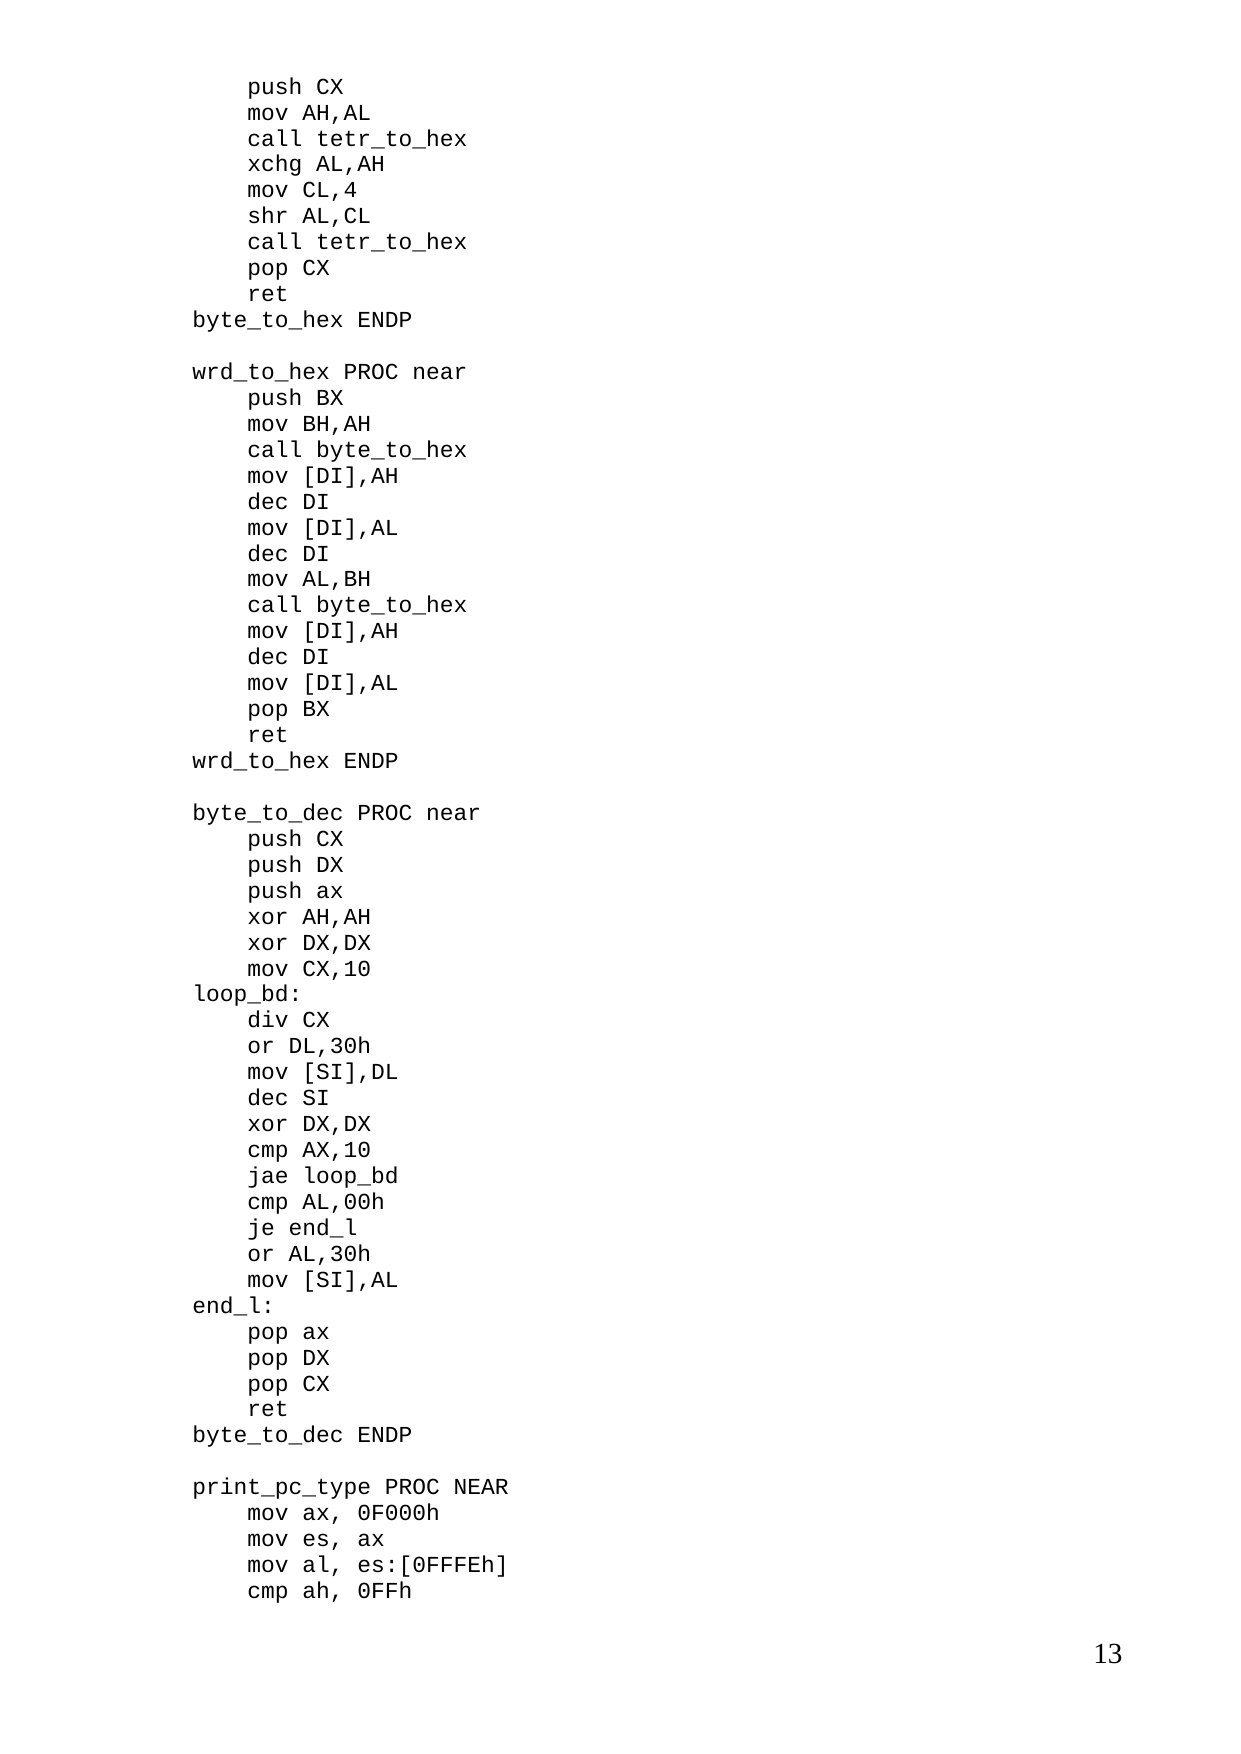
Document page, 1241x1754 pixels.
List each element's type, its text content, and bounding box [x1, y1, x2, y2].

text mov CX,10 [118, 957, 1122, 983]
text push BX [118, 386, 1122, 412]
text dec DI [118, 542, 1122, 568]
text call byte_to_hex [118, 594, 1122, 620]
text mov [DI],AH [118, 464, 1122, 490]
text xor DX,DX [118, 1112, 1122, 1138]
text push ax [118, 879, 1122, 905]
text or DL,30h [118, 1035, 1122, 1061]
text call tetr_to_hex [118, 127, 1122, 153]
text byte_to_hex ENDP [118, 308, 1122, 334]
text pop DX [118, 1346, 1122, 1372]
text call tetr_to_hex [118, 231, 1122, 257]
text xor AH,AH [118, 905, 1122, 931]
text shr AL,CL [118, 205, 1122, 231]
text ret [118, 282, 1122, 308]
text mov [SI],AL [118, 1268, 1122, 1294]
text loop_bd: [118, 983, 1122, 1009]
text wrd_to_hex PROC near [118, 360, 1122, 386]
text mov [SI],DL [118, 1061, 1122, 1087]
text mov AH,AL [118, 101, 1122, 127]
text mov al, es:[0FFFEh] [118, 1553, 1122, 1579]
text mov CL,4 [118, 179, 1122, 205]
text pop BX [118, 697, 1122, 723]
text xchg AL,AH [118, 153, 1122, 179]
text pop ax [118, 1320, 1122, 1346]
text cmp AX,10 [118, 1138, 1122, 1164]
text div CX [118, 1009, 1122, 1035]
text pop CX [118, 257, 1122, 282]
text dec SI [118, 1087, 1122, 1112]
text or AL,30h [118, 1242, 1122, 1268]
text pop CX [118, 1372, 1122, 1398]
text push DX [118, 853, 1122, 879]
text push CX [118, 827, 1122, 853]
text dec DI [118, 646, 1122, 672]
text je end_l [118, 1216, 1122, 1242]
text end_l: [118, 1294, 1122, 1320]
text print_pc_type PROC NEAR [118, 1476, 1122, 1502]
text wrd_to_hex ENDP [118, 749, 1122, 775]
text byte_to_dec PROC near [118, 801, 1122, 827]
text mov BH,AH [118, 412, 1122, 438]
text call byte_to_hex [118, 438, 1122, 464]
text mov [DI],AH [118, 620, 1122, 646]
text cmp ah, 0FFh [118, 1579, 1122, 1605]
text mov ax, 0F000h [118, 1502, 1122, 1527]
text ret [118, 723, 1122, 749]
text byte_to_dec ENDP [118, 1424, 1122, 1450]
text xor DX,DX [118, 931, 1122, 957]
text cmp AL,00h [118, 1190, 1122, 1216]
text push CX [118, 75, 1122, 101]
text jae loop_bd [118, 1164, 1122, 1190]
text mov AL,BH [118, 568, 1122, 594]
text mov [DI],AL [118, 516, 1122, 542]
text mov [DI],AL [118, 672, 1122, 697]
text ret [118, 1398, 1122, 1424]
text mov es, ax [118, 1527, 1122, 1553]
text dec DI [118, 490, 1122, 516]
